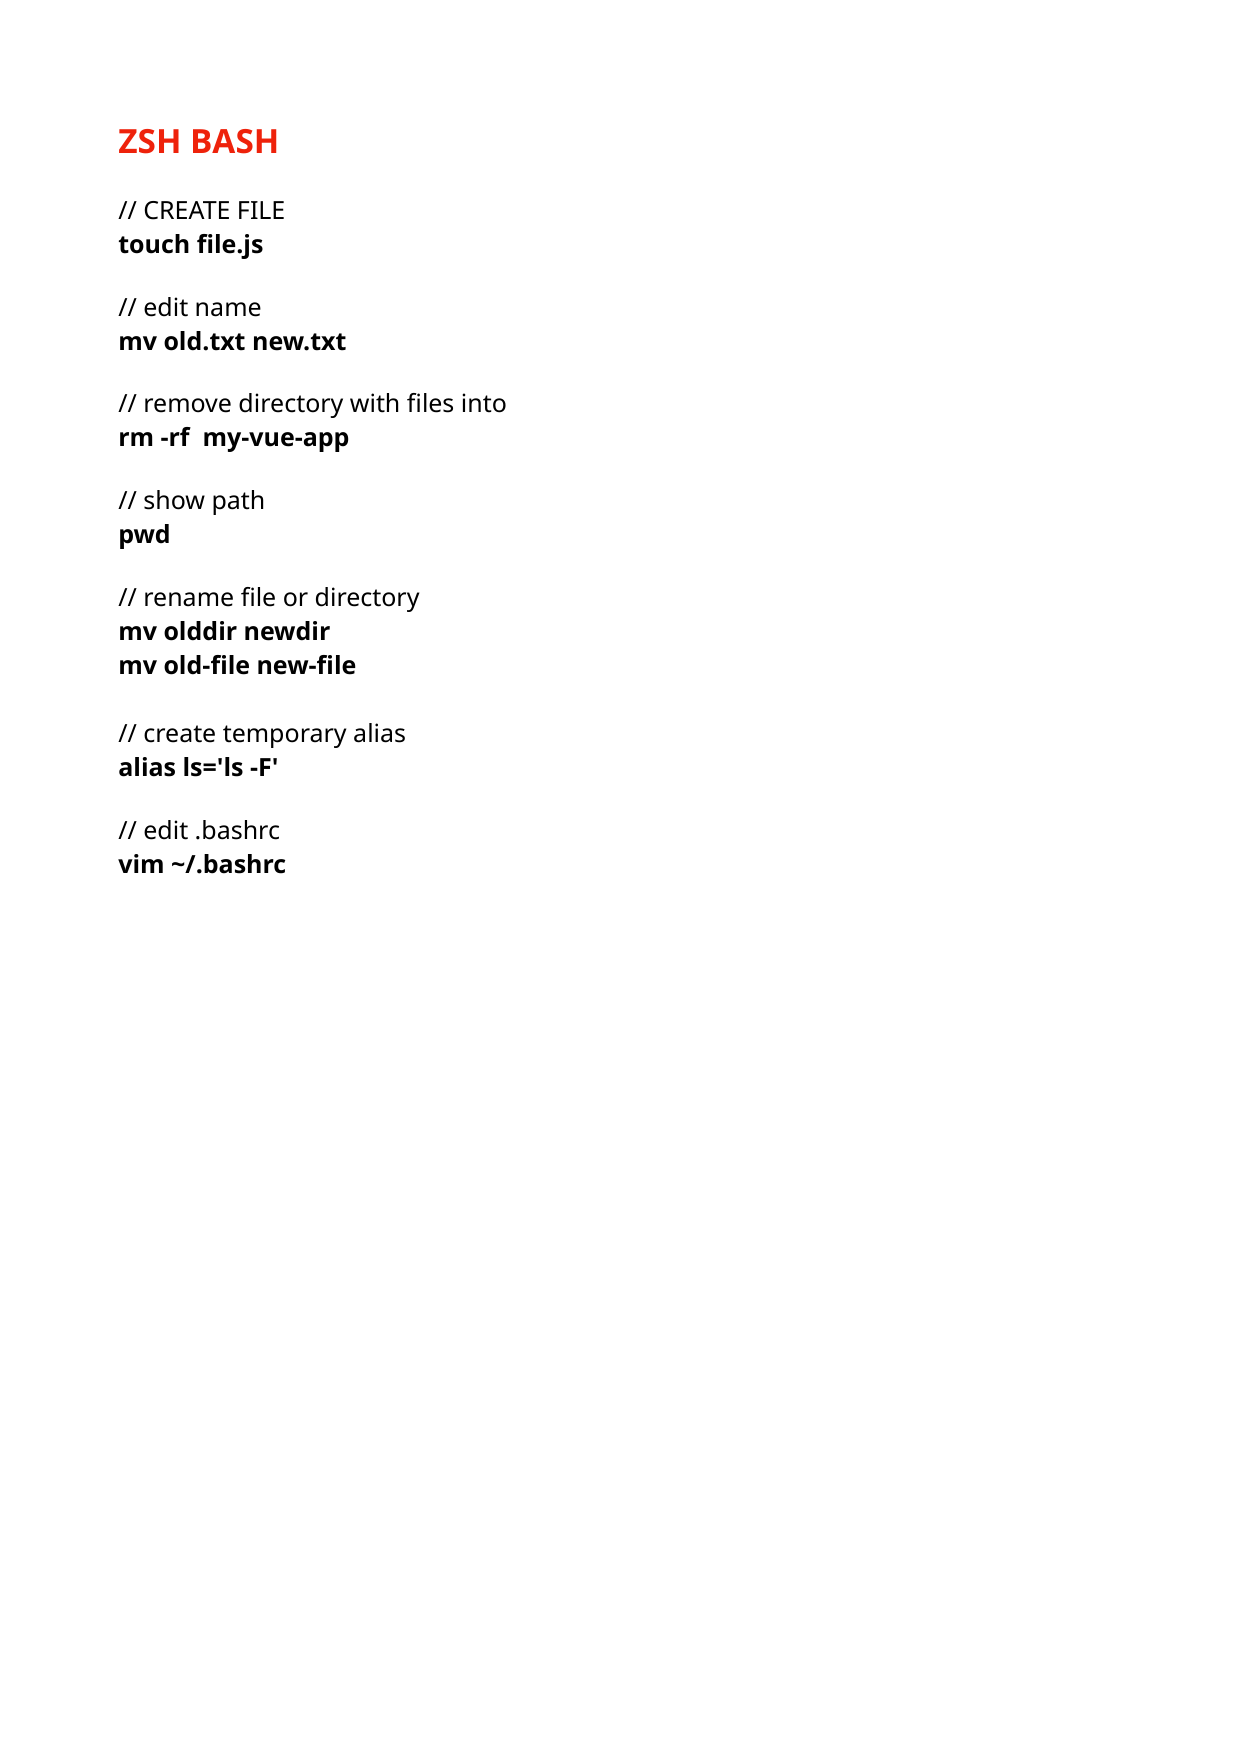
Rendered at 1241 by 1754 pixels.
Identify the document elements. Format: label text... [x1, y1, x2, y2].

text // edit .bashrc [118, 812, 1122, 847]
text pwd [118, 517, 1122, 551]
text // remove directory with files into [118, 386, 1122, 420]
text // create temporary alias [118, 716, 1122, 750]
text // rename file or directory [118, 580, 1122, 614]
text rm -rf my-vue-app [118, 420, 1122, 454]
text alias ls='ls -F' [118, 750, 1122, 784]
text ZSH BASH [118, 118, 1122, 163]
text // show path [118, 483, 1122, 517]
text // edit name [118, 289, 1122, 323]
text // CREATE FILE [118, 192, 1122, 226]
text mv old-file new-file [118, 648, 1122, 682]
text mv olddir newdir [118, 614, 1122, 648]
text touch file.js [118, 226, 1122, 260]
text vim ~/.bashrc [118, 847, 1122, 881]
text mv old.txt new.txt [118, 323, 1122, 357]
